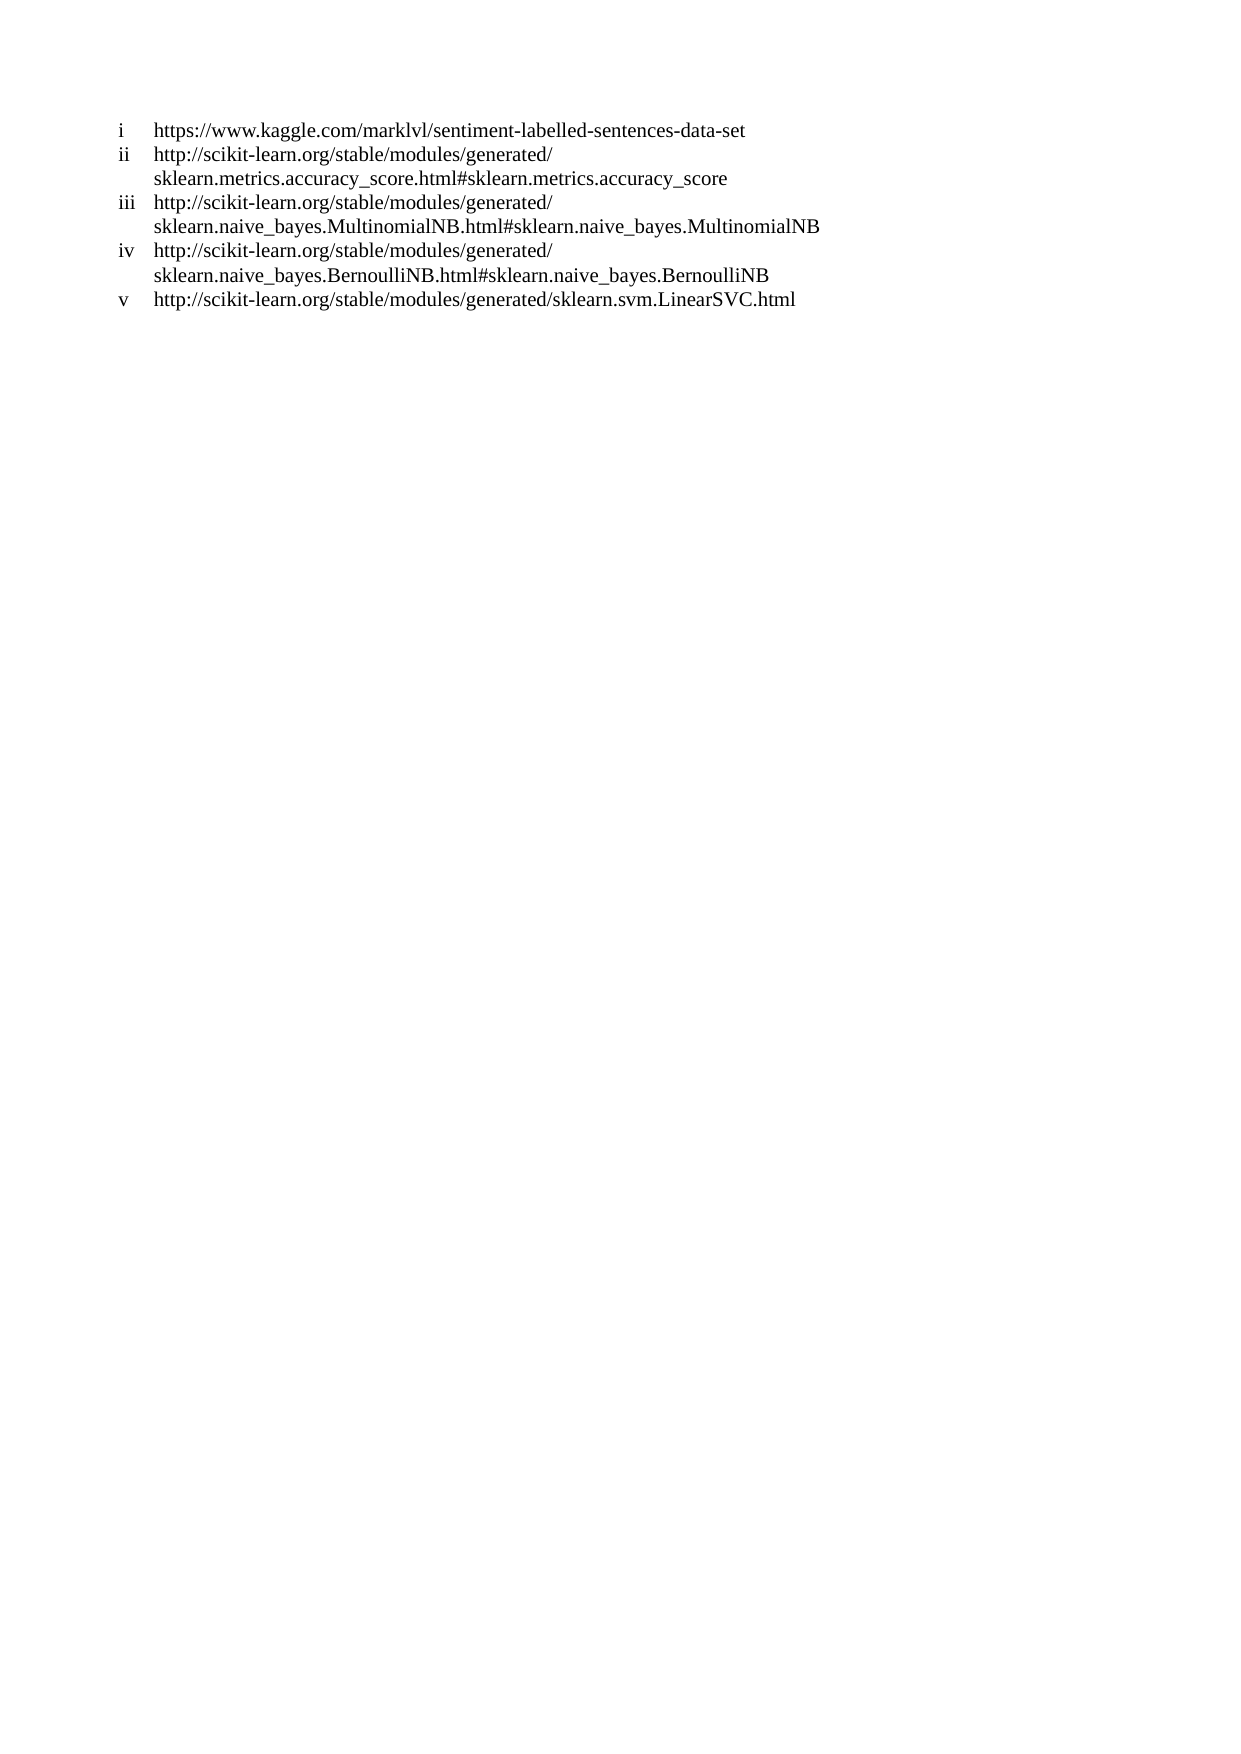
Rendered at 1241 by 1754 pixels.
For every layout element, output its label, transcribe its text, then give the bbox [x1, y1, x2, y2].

text http://scikit-learn.org/stable/modules/generated/sklearn.svm.LinearSVC.html [118, 287, 1122, 311]
text http://scikit-learn.org/stable/modules/generated/sklearn.naive_bayes.BernoulliNB.html#sklearn.naive_bayes.BernoulliNB [118, 238, 1122, 287]
text http://scikit-learn.org/stable/modules/generated/sklearn.metrics.accuracy_score.html#sklearn.metrics.accuracy_score [118, 142, 1122, 190]
text https://www.kaggle.com/marklvl/sentiment-labelled-sentences-data-set [118, 118, 1122, 142]
text http://scikit-learn.org/stable/modules/generated/sklearn.naive_bayes.MultinomialNB.html#sklearn.naive_bayes.MultinomialNB [118, 190, 1122, 238]
